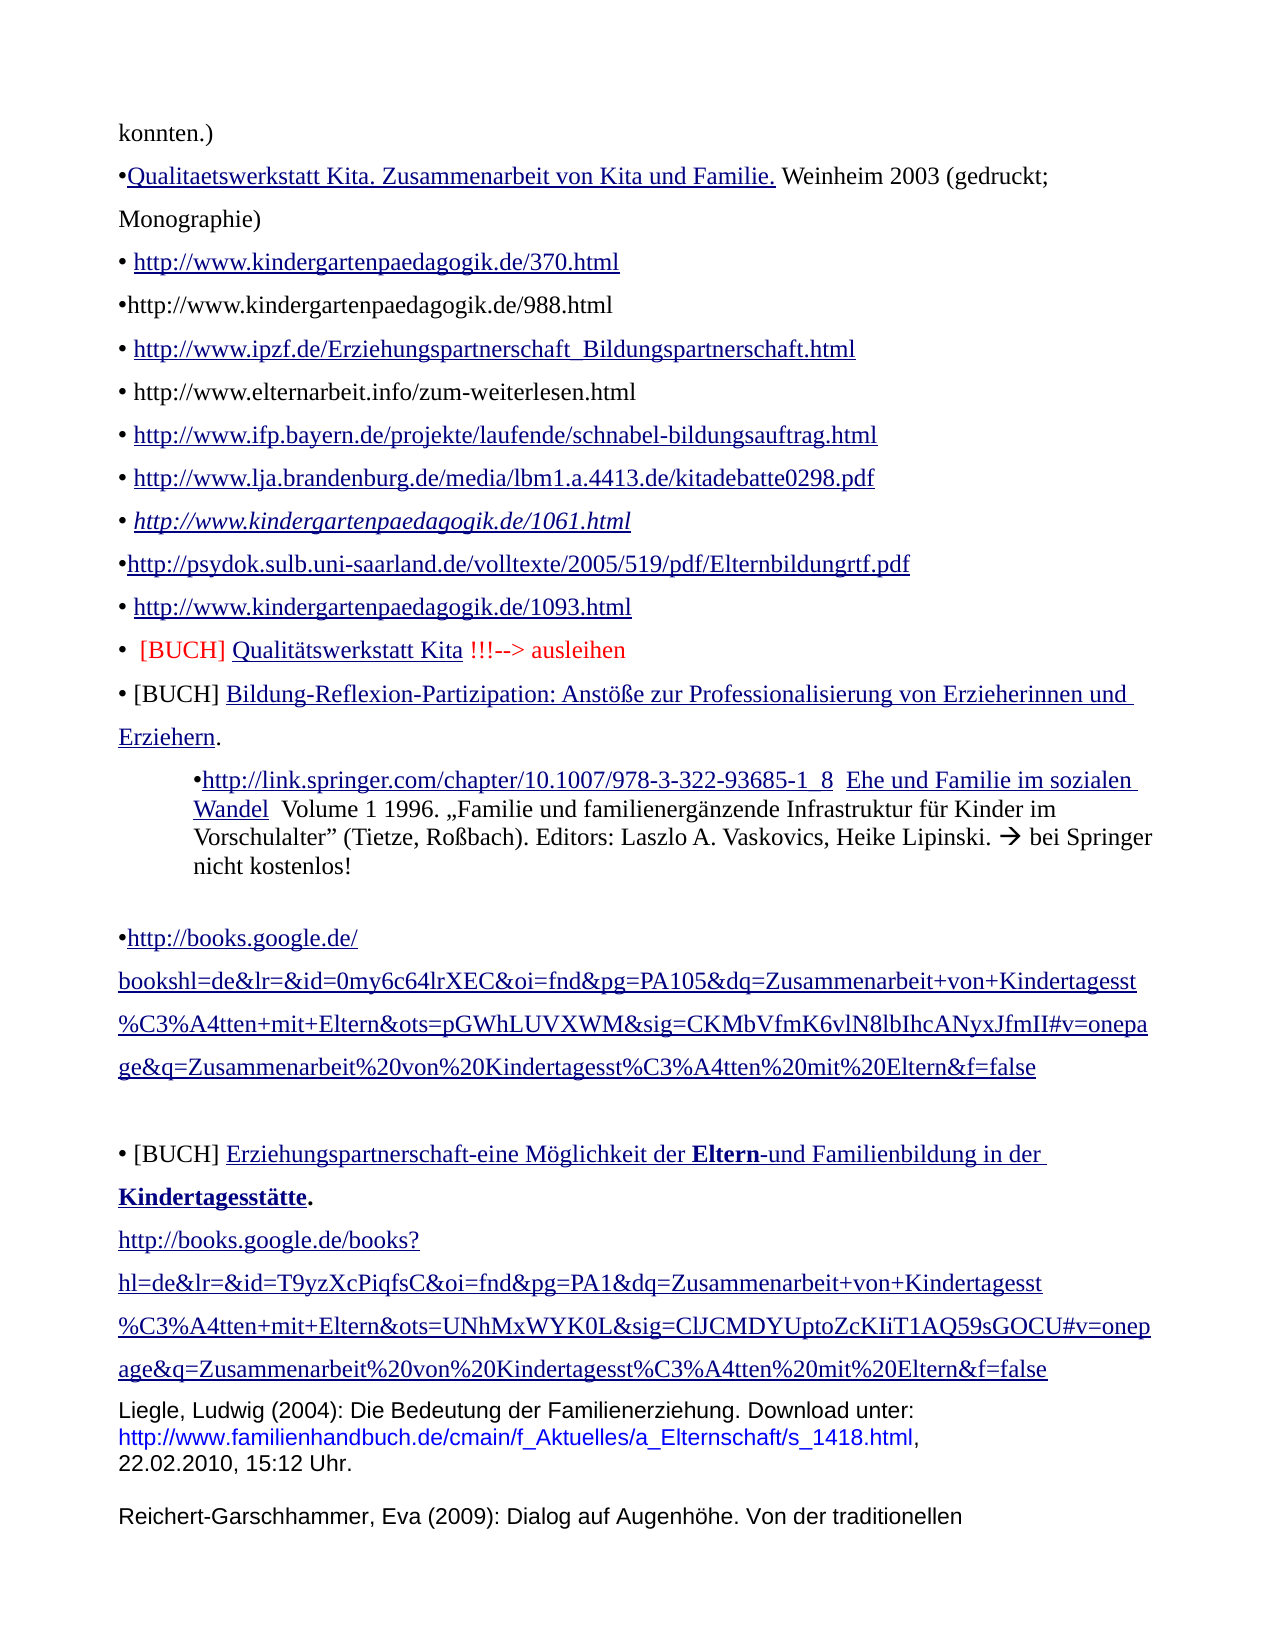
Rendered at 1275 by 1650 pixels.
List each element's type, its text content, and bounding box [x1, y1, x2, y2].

list [BUCH] Qualitätswerkstatt Kita !!!--> ausleihen [118, 636, 1157, 664]
text Reichert-Garschhammer, Eva (2009): Dialog auf Augenhöhe. Von der traditionellen [118, 1503, 1157, 1529]
list Qualitaetswerkstatt Kita. Zusammenarbeit von Kita und Familie. Weinheim 2003 (gedruckt; Monographie) [118, 161, 1157, 233]
list http://www.kindergartenpaedagogik.de/1061.html [118, 506, 1157, 535]
list http://www.kindergartenpaedagogik.de/1093.html [118, 592, 1157, 621]
list http://link.springer.com/chapter/10.1007/978-3-322-93685-1_8 Ehe und Familie im sozialen Wandel Volume 1 1996. „Familie und familienergänzende Infrastruktur für Kinder im Vorschulalter” (Tietze, Roßbach). Editors: Laszlo A. Vaskovics, Heike Lipinski.  bei Springer nicht kostenlos! [193, 765, 1157, 880]
list http://psydok.sulb.uni-saarland.de/volltexte/2005/519/pdf/Elternbildungrtf.pdf [118, 549, 1157, 578]
list http://www.kindergartenpaedagogik.de/370.html [118, 247, 1157, 276]
text http://books.google.de/books?hl=de&lr=&id=T9yzXcPiqfsC&oi=fnd&pg=PA1&dq=Zusammenarbeit+von+Kindertagesst%C3%A4tten+mit+Eltern&ots=UNhMxWYK0L&sig=ClJCMDYUptoZcKIiT1AQ59sGOCU#v=onepage&q=Zusammenarbeit%20von%20Kindertagesst%C3%A4tten%20mit%20Eltern&f=false [118, 1225, 1157, 1383]
list http://www.elternarbeit.info/zum-weiterlesen.html [118, 377, 1157, 406]
list [BUCH] Erziehungspartnerschaft-eine Möglichkeit der Eltern-und Familienbildung in der Kindertagesstätte. [118, 1139, 1157, 1211]
list http://www.ifp.bayern.de/projekte/laufende/schnabel-bildungsauftrag.html [118, 420, 1157, 449]
list http://books.google.de/bookshl=de&lr=&id=0my6c64lrXEC&oi=fnd&pg=PA105&dq=Zusammenarbeit+von+Kindertagesst%C3%A4tten+mit+Eltern&ots=pGWhLUVXWM&sig=CKMbVfmK6vlN8lbIhcANyxJfmII#v=onepage&q=Zusammenarbeit%20von%20Kindertagesst%C3%A4tten%20mit%20Eltern&f=false [118, 923, 1157, 1081]
text http://www.familienhandbuch.de/cmain/f_Aktuelles/a_Elternschaft/s_1418.html, [118, 1424, 1157, 1450]
text Liegle, Ludwig (2004): Die Bedeutung der Familienerziehung. Download unter: [118, 1397, 1157, 1424]
list konnten.) [118, 118, 1157, 147]
list [BUCH] Bildung-Reflexion-Partizipation: Anstöße zur Professionalisierung von Erzieherinnen und Erziehern. [118, 679, 1157, 751]
text 22.02.2010, 15:12 Uhr. [118, 1450, 1157, 1477]
list http://www.ipzf.de/Erziehungspartnerschaft_Bildungspartnerschaft.html [118, 334, 1157, 362]
list http://www.lja.brandenburg.de/media/lbm1.a.4413.de/kitadebatte0298.pdf [118, 463, 1157, 492]
list http://www.kindergartenpaedagogik.de/988.html [118, 291, 1157, 319]
